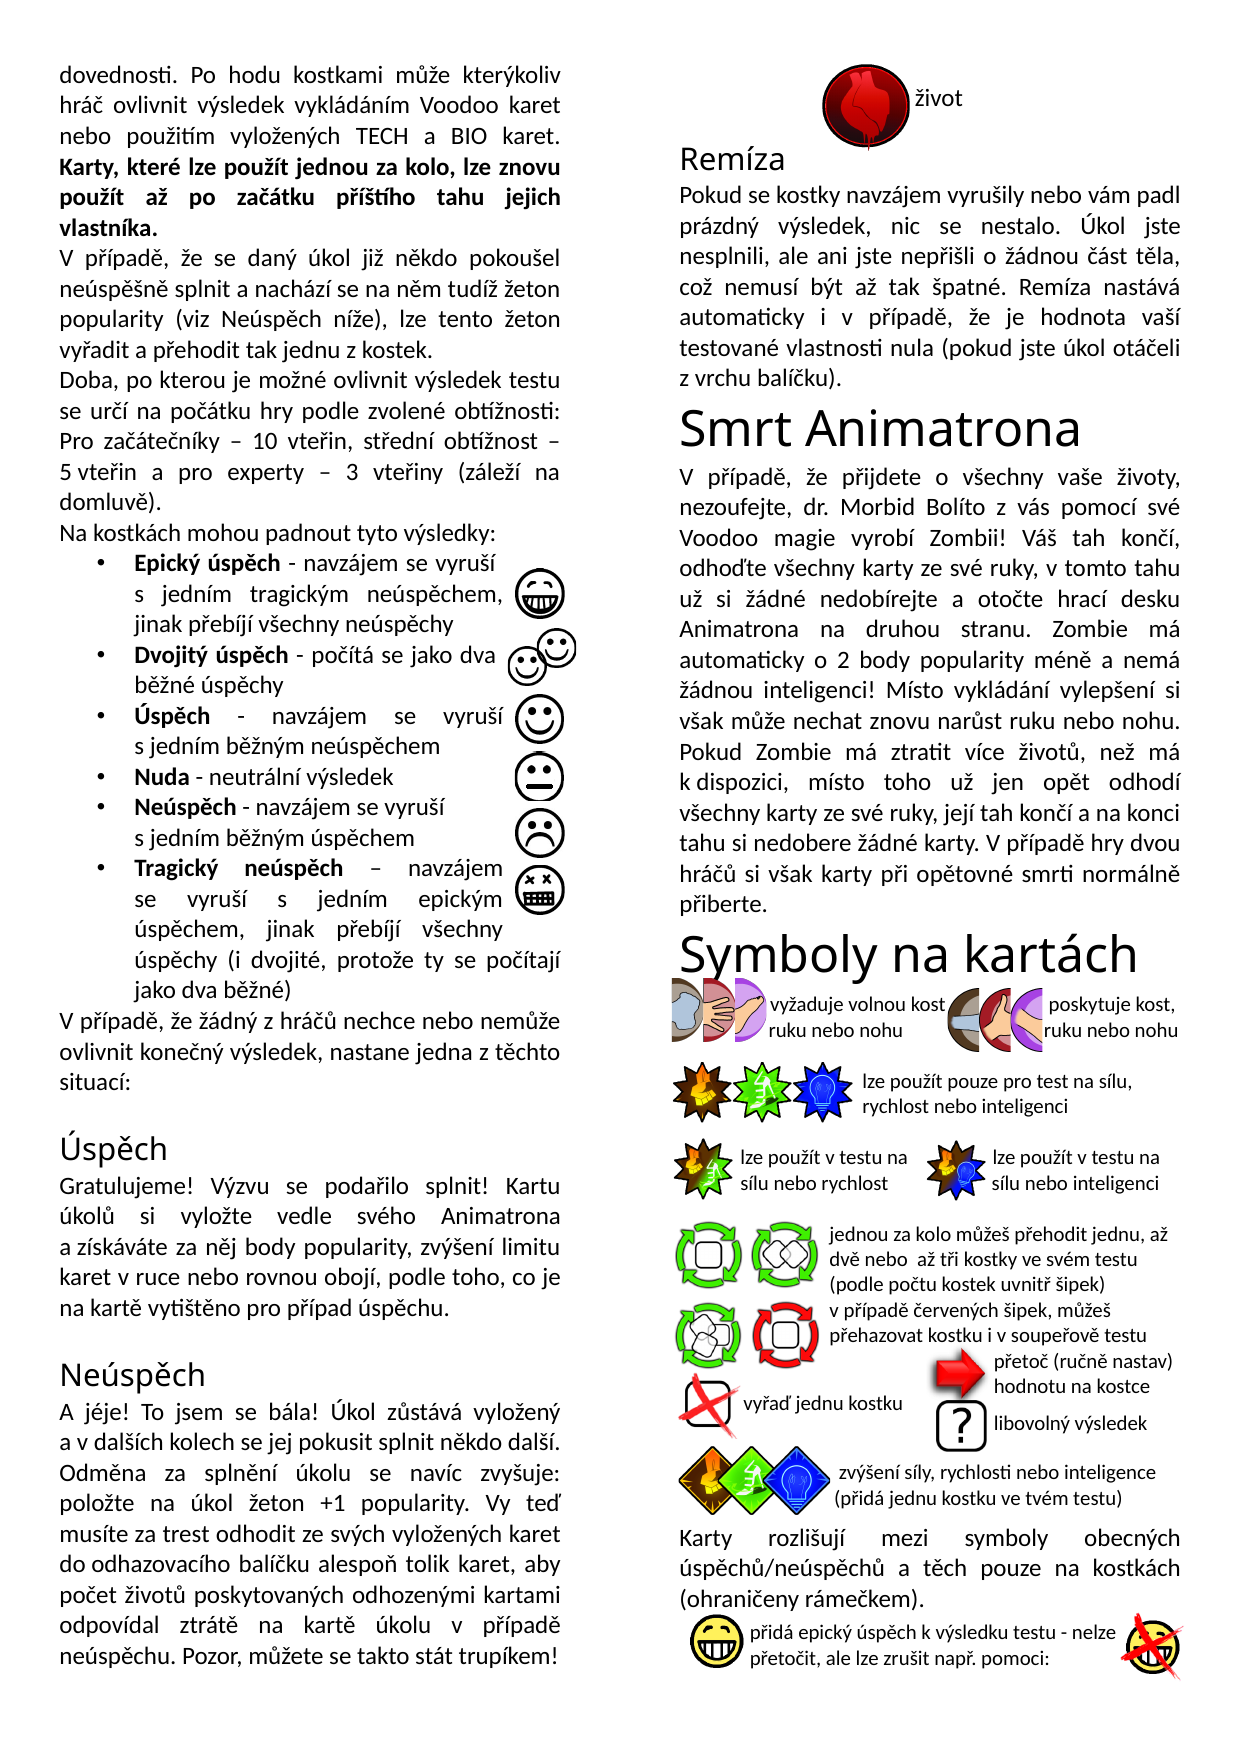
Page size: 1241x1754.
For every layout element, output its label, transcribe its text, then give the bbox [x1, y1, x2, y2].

text Úspěch [59, 1127, 561, 1170]
text Remíza [679, 137, 1181, 179]
text Symboly na kartách [679, 919, 1181, 987]
text lze použít v testu na lze použít v testu na sílu nebo rychlost sílu nebo inteligenci [679, 1144, 1181, 1221]
picture [751, 1300, 820, 1370]
picture [947, 988, 1043, 1052]
picture [674, 1301, 742, 1439]
text [742, 1411, 936, 1436]
picture [507, 628, 577, 686]
list Epický úspěch - navzájem se vyruší s jedním tragickým neúspěchem, jinak přebíjí všechny neúspěchy [97, 547, 561, 639]
text V případě, že se daný úkol již někdo pokoušel neúspěšně splnit a nachází se na něm tudíž žeton popularity (viz Neúspěch níže), lze tento žeton vyřadit a přehodit tak jednu z kostek. [59, 242, 561, 364]
picture [678, 1446, 831, 1515]
text V případě, že žádný z hráčů nechce nebo nemůže ovlivnit konečný výsledek, nastane jedna z těchto situací: [59, 1005, 561, 1097]
picture [515, 808, 565, 858]
text lze použít pouze pro test na sílu, rychlost nebo inteligenci [679, 1068, 1181, 1144]
text dovednosti. Po hodu kostkami může kterýkoliv hráč ovlivnit výsledek vykládáním Voodoo karet nebo použitím vyložených TECH a BIO karet. Karty, které lze použít jednou za kolo, lze znovu použít až po začátku příštího tahu jejich vlastníka. [59, 59, 561, 242]
picture [682, 1606, 751, 1676]
text zvýšení síly, rychlosti nebo inteligence (přidá jednu kostku ve tvém testu) [831, 1459, 1181, 1510]
text Gratulujeme! Výzvu se podařilo splnit! Kartu úkolů si vyložte vedle svého Animatrona a získáváte za něj body popularity, zvýšení limitu karet v ruce nebo rovnou obojí, podle toho, co je na kartě vytištěno pro případ úspěchu. [59, 1170, 561, 1322]
text Na kostkách mohou padnout tyto výsledky: [59, 517, 561, 547]
picture [672, 1062, 854, 1123]
list Tragický neúspěch – navzájem se vyruší s jedním epickým úspěchem, jinak přebíjí všechny úspěchy (i dvojité, protože ty se počítají jako dva běžné) [97, 853, 561, 1005]
text A jéje! To jsem se bála! Úkol zůstává vyložený a v dalších kolech se jej pokusit splnit někdo další. Odměna za splnění úkolu se navíc zvyšuje: položte na úkol žeton +1 popularity. Vy teď musíte za trest odhodit ze svých vyložených karet do odhazovacího balíčku alespoň tolik karet, aby počet životů poskytovaných odhozenými kartami odpovídal ztrátě na kartě úkolu v případě neúspěchu. Pozor, můžete se takto stát trupíkem! [59, 1396, 561, 1670]
text Neúspěch [59, 1353, 561, 1396]
picture [671, 978, 767, 1042]
picture [675, 1220, 743, 1290]
table_header [826, 59, 909, 64]
picture [515, 694, 564, 744]
table_header [749, 59, 826, 137]
text Karty rozlišují mezi symboly obecných úspěchů/neúspěchů a těch pouze na kostkách (ohraničeny rámečkem). [679, 1522, 1181, 1614]
text Doba, po kterou je možné ovlivnit výsledek testu se určí na počátku hry podle zvolené obtížnosti: Pro začátečníky – 10 vteřin, střední obtížnost – 5 vteřin a pro experty – 3 vteřiny (záleží na domluvě). [59, 364, 561, 517]
picture [750, 1220, 819, 1289]
text Smrt Animatrona [679, 393, 1181, 461]
picture [926, 1140, 987, 1201]
table_header život [909, 59, 1010, 137]
list Neúspěch - navzájem se vyruší s jedním běžným úspěchem [97, 792, 561, 853]
text libovolný výsledek [987, 1411, 1181, 1436]
text V případě, že přijdete o všechny vaše životy, nezoufejte, dr. Morbid Bolíto z vás pomocí své Voodoo magie vyrobí Zombii! Váš tah končí, odhoďte všechny karty ze své ruky, v tomto tahu už si žádné nedobírejte a otočte hrací desku Animatrona na druhou stranu. Zombie má automaticky o 2 body popularity méně a nemá žádnou inteligenci! Místo vykládání vylepšení si však může nechat znovu narůst ruku nebo nohu. Pokud Zombie má ztratit více životů, než má k dispozici, místo toho už jen opět odhodí všechny karty ze své ruky, její tah končí a na konci tahu si nedobere žádné karty. V případě hry dvou hráčů si však karty při opětovné smrti normálně přiberte. [679, 461, 1181, 919]
text přetoč (ručně nastav) hodnotu na kostce [995, 1348, 1181, 1399]
text jednou za kolo můžeš přehodit jednu, až dvě nebo až tři kostky ve svém testu (podle počtu kostek uvnitř šipek) v případě červených šipek, můžeš přehazovat kostku i v soupeřově testu [679, 1221, 1181, 1348]
list Úspěch - navzájem se vyruší s jedním běžným neúspěchem [97, 700, 561, 761]
text vyžaduje volnou kost poskytuje kost, [767, 987, 1181, 1017]
table_header [1010, 59, 1057, 137]
table_header [679, 59, 749, 137]
picture [673, 1138, 734, 1200]
table_header [1057, 59, 1181, 137]
list Dvojitý úspěch - počítá se jako dva běžné úspěchy [97, 639, 561, 700]
text [742, 1348, 926, 1399]
picture [1118, 1612, 1187, 1682]
picture [822, 64, 910, 151]
picture [515, 568, 565, 619]
picture [926, 1338, 995, 1452]
list Nuda - neutrální výsledek [97, 761, 514, 792]
text ruku nebo nohu ruku nebo nohu [679, 1017, 1181, 1068]
text Pokud se kostky navzájem vyrušily nebo vám padl prázdný výsledek, nic se nestalo. Úkol jste nesplnili, ale ani jste nepřišli o žádnou část těla, což nemusí být až tak špatné. Remíza nastává automaticky i v případě, že je hodnota vaší testované vlastnosti nula (pokud jste úkol otáčeli z vrchu balíčku). [679, 179, 1181, 393]
picture [515, 865, 565, 915]
text přidá epický úspěch k výsledku testu - nelze přetočit, ale lze zrušit např. pomoci: [751, 1619, 1118, 1670]
